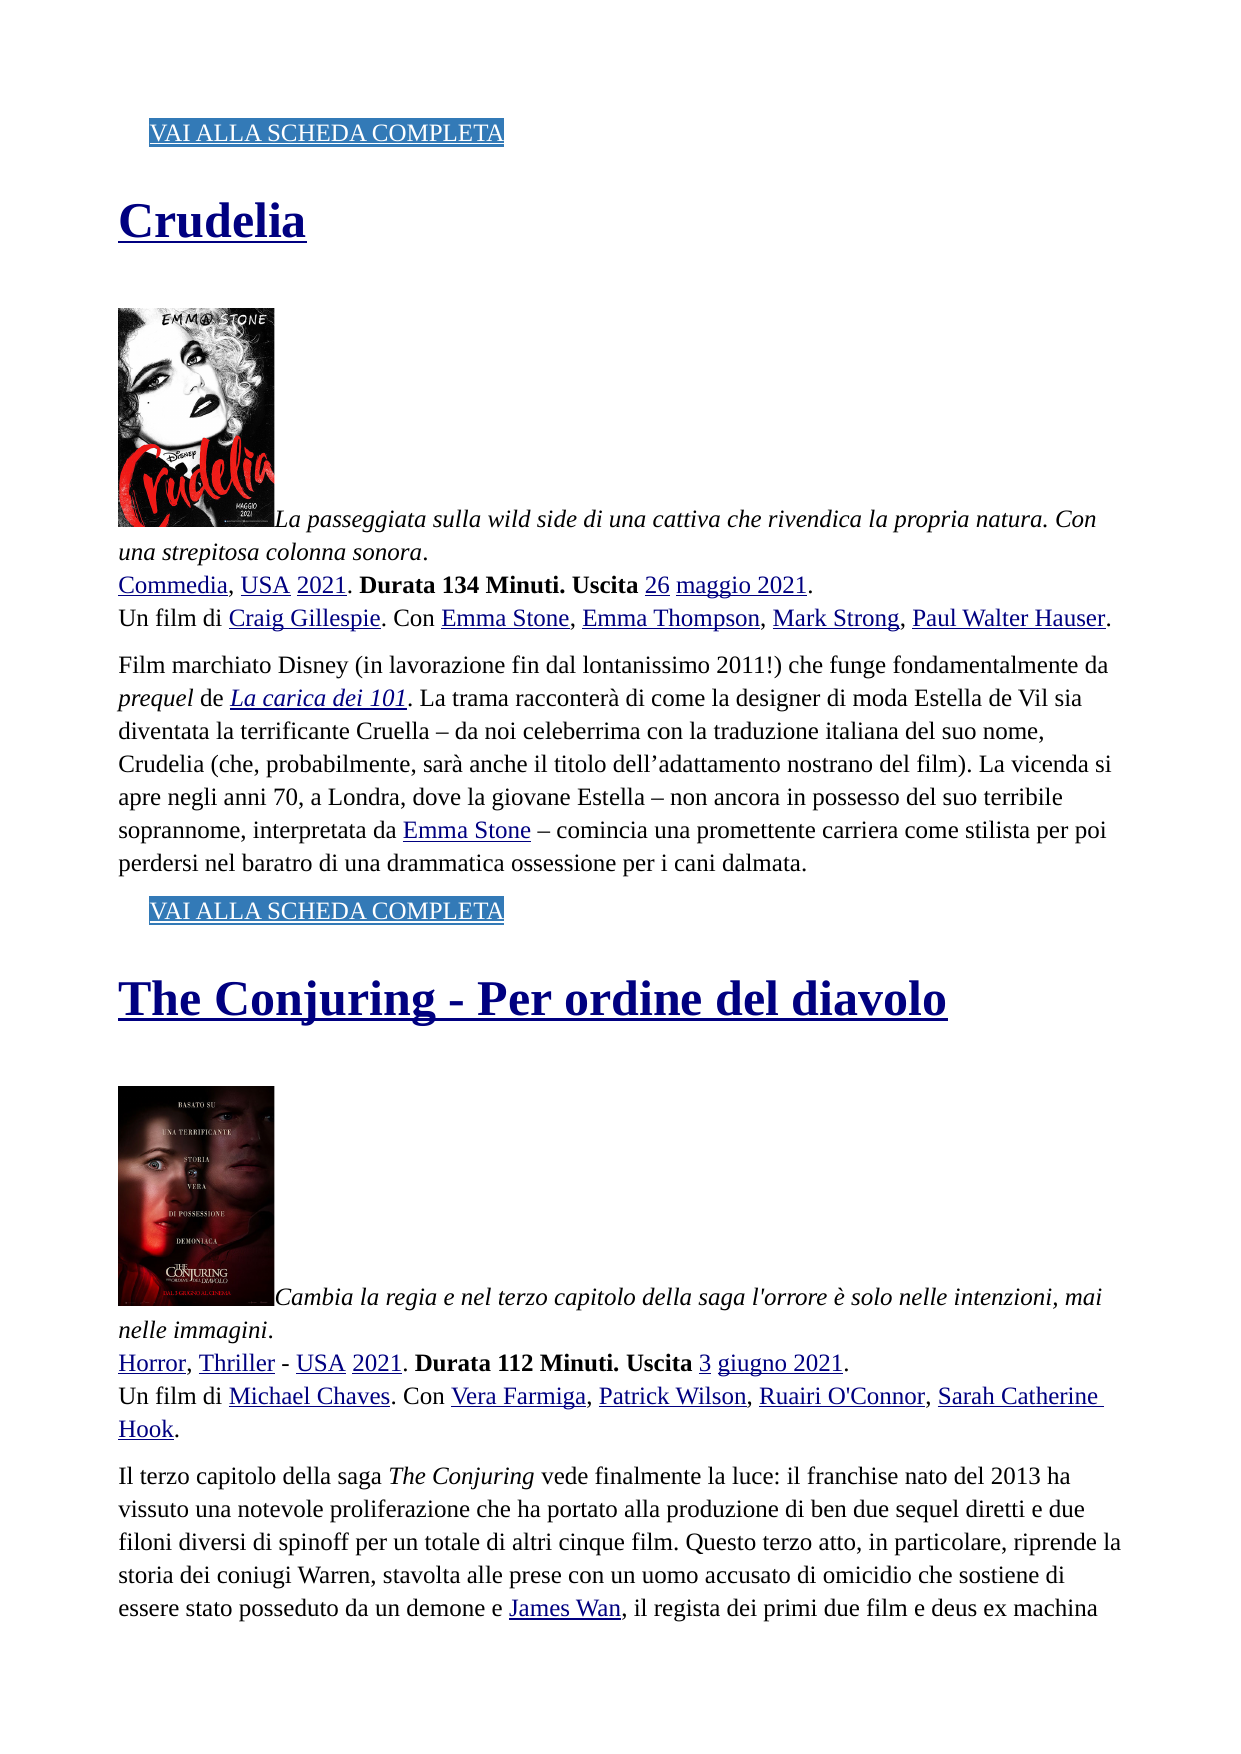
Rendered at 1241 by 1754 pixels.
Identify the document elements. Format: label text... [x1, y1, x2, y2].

text Film marchiato Disney (in lavorazione fin dal lontanissimo 2011!) che funge fondamentalmente da prequel de La carica dei 101. La trama racconterà di come la designer di moda Estella de Vil sia diventata la terrificante Cruella – da noi celeberrima con la traduzione italiana del suo nome, Crudelia (che, probabilmente, sarà anche il titolo dell’adattamento nostrano del film). La vicenda si apre negli anni 70, a Londra, dove la giovane Estella – non ancora in possesso del suo terribile soprannome, interpretata da Emma Stone – comincia una promettente carriera come stilista per poi perdersi nel baratro di una drammatica ossessione per i cani dalmata. [118, 650, 1122, 877]
text  [118, 261, 1122, 289]
text  [118, 1039, 1122, 1067]
text VAI ALLA SCHEDA COMPLETA [149, 896, 1122, 925]
picture [118, 308, 275, 527]
picture [118, 1086, 275, 1306]
text Cambia la regia e nel terzo capitolo della saga l'orrore è solo nelle intenzioni, mai nelle immagini. Horror, Thriller - USA 2021. Durata 112 Minuti. Uscita 3 giugno 2021. Un film di Michael Chaves. Con Vera Farmiga, Patrick Wilson, Ruairi O'Connor, Sarah Catherine Hook. [118, 1086, 1122, 1443]
text Il terzo capitolo della saga The Conjuring vede finalmente la luce: il franchise nato del 2013 ha vissuto una notevole proliferazione che ha portato alla produzione di ben due sequel diretti e due filoni diversi di spinoff per un totale di altri cinque film. Questo terzo atto, in particolare, riprende la storia dei coniugi Warren, stavolta alle prese con un uomo accusato di omicidio che sostiene di essere stato posseduto da un demone e James Wan, il regista dei primi due film e deus ex machina [118, 1461, 1122, 1622]
subtitle Crudelia [118, 191, 1122, 248]
subtitle The Conjuring - Per ordine del diavolo [118, 969, 1122, 1026]
text La passeggiata sulla wild side di una cattiva che rivendica la propria natura. Con una strepitosa colonna sonora. Commedia, USA 2021. Durata 134 Minuti. Uscita 26 maggio 2021. Un film di Craig Gillespie. Con Emma Stone, Emma Thompson, Mark Strong, Paul Walter Hauser. [118, 308, 1122, 632]
text VAI ALLA SCHEDA COMPLETA [149, 118, 1122, 147]
